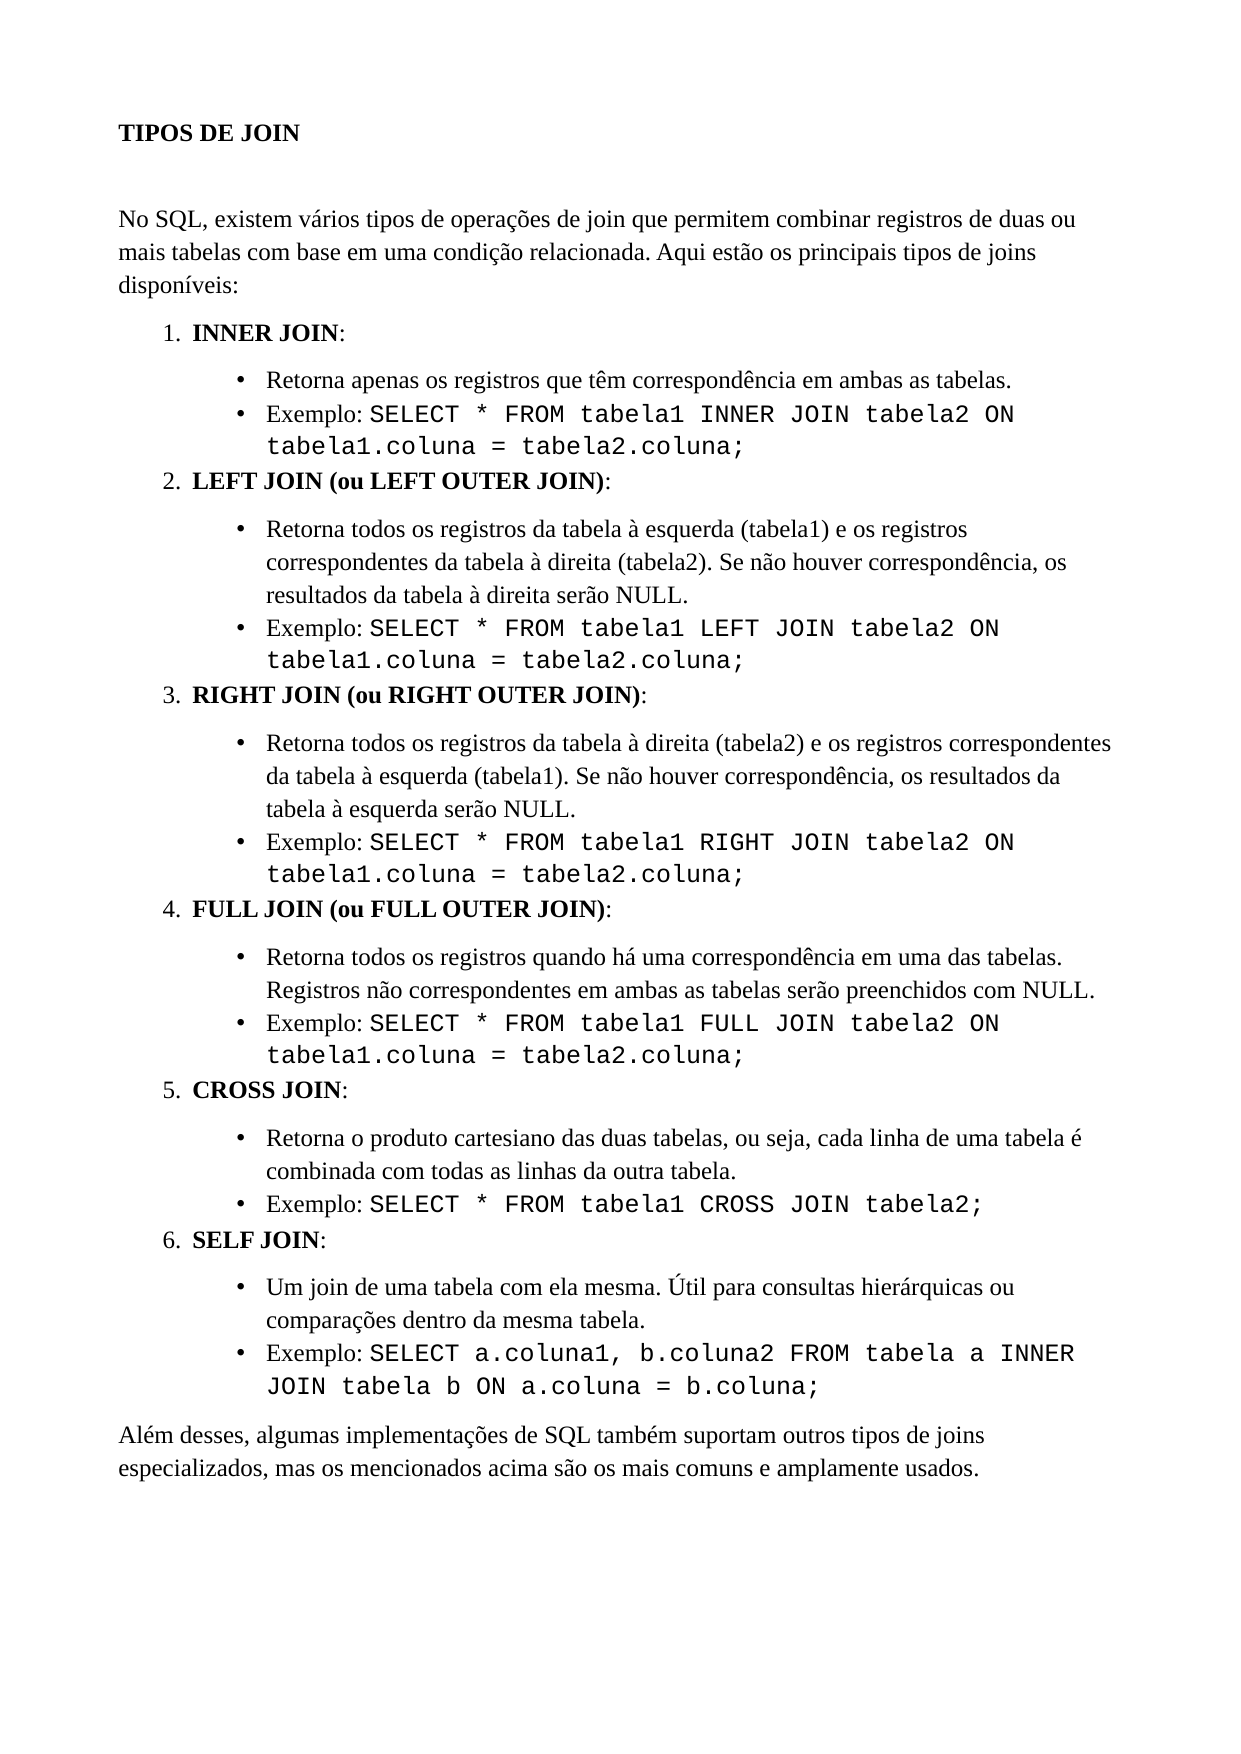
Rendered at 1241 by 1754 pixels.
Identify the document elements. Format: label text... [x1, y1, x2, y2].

list Retorna todos os registros da tabela à esquerda (tabela1) e os registros correspondentes da tabela à direita (tabela2). Se não houver correspondência, os resultados da tabela à direita serão NULL. [236, 514, 1122, 608]
list Exemplo: SELECT * FROM tabela1 RIGHT JOIN tabela2 ON tabela1.coluna = tabela2.coluna; [236, 827, 1122, 890]
list Retorna todos os registros quando há uma correspondência em uma das tabelas. Registros não correspondentes em ambas as tabelas serão preenchidos com NULL. [236, 942, 1122, 1004]
text Além desses, algumas implementações de SQL também suportam outros tipos de joins especializados, mas os mencionados acima são os mais comuns e amplamente usados. [118, 1420, 1122, 1482]
list LEFT JOIN (ou LEFT OUTER JOIN): [162, 466, 1122, 495]
list Exemplo: SELECT * FROM tabela1 INNER JOIN tabela2 ON tabela1.coluna = tabela2.coluna; [236, 399, 1122, 462]
list CROSS JOIN: [162, 1076, 1122, 1104]
list Exemplo: SELECT * FROM tabela1 CROSS JOIN tabela2; [236, 1189, 1122, 1220]
list Exemplo: SELECT * FROM tabela1 FULL JOIN tabela2 ON tabela1.coluna = tabela2.coluna; [236, 1008, 1122, 1071]
list SELF JOIN: [162, 1225, 1122, 1253]
text TIPOS DE JOIN [118, 118, 1122, 147]
list Exemplo: SELECT a.coluna1, b.coluna2 FROM tabela a INNER JOIN tabela b ON a.coluna = b.coluna; [236, 1338, 1122, 1402]
list Um join de uma tabela com ela mesma. Útil para consultas hierárquicas ou comparações dentro da mesma tabela. [236, 1272, 1122, 1334]
list RIGHT JOIN (ou RIGHT OUTER JOIN): [162, 680, 1122, 709]
list Retorna o produto cartesiano das duas tabelas, ou seja, cada linha de uma tabela é combinada com todas as linhas da outra tabela. [236, 1123, 1122, 1185]
list Exemplo: SELECT * FROM tabela1 LEFT JOIN tabela2 ON tabela1.coluna = tabela2.coluna; [236, 613, 1122, 676]
list INNER JOIN: [162, 318, 1122, 347]
list Retorna todos os registros da tabela à direita (tabela2) e os registros correspondentes da tabela à esquerda (tabela1). Se não houver correspondência, os resultados da tabela à esquerda serão NULL. [236, 728, 1122, 823]
list Retorna apenas os registros que têm correspondência em ambas as tabelas. [236, 366, 1122, 394]
list FULL JOIN (ou FULL OUTER JOIN): [162, 894, 1122, 923]
text No SQL, existem vários tipos de operações de join que permitem combinar registros de duas ou mais tabelas com base em uma condição relacionada. Aqui estão os principais tipos de joins disponíveis: [118, 204, 1122, 299]
